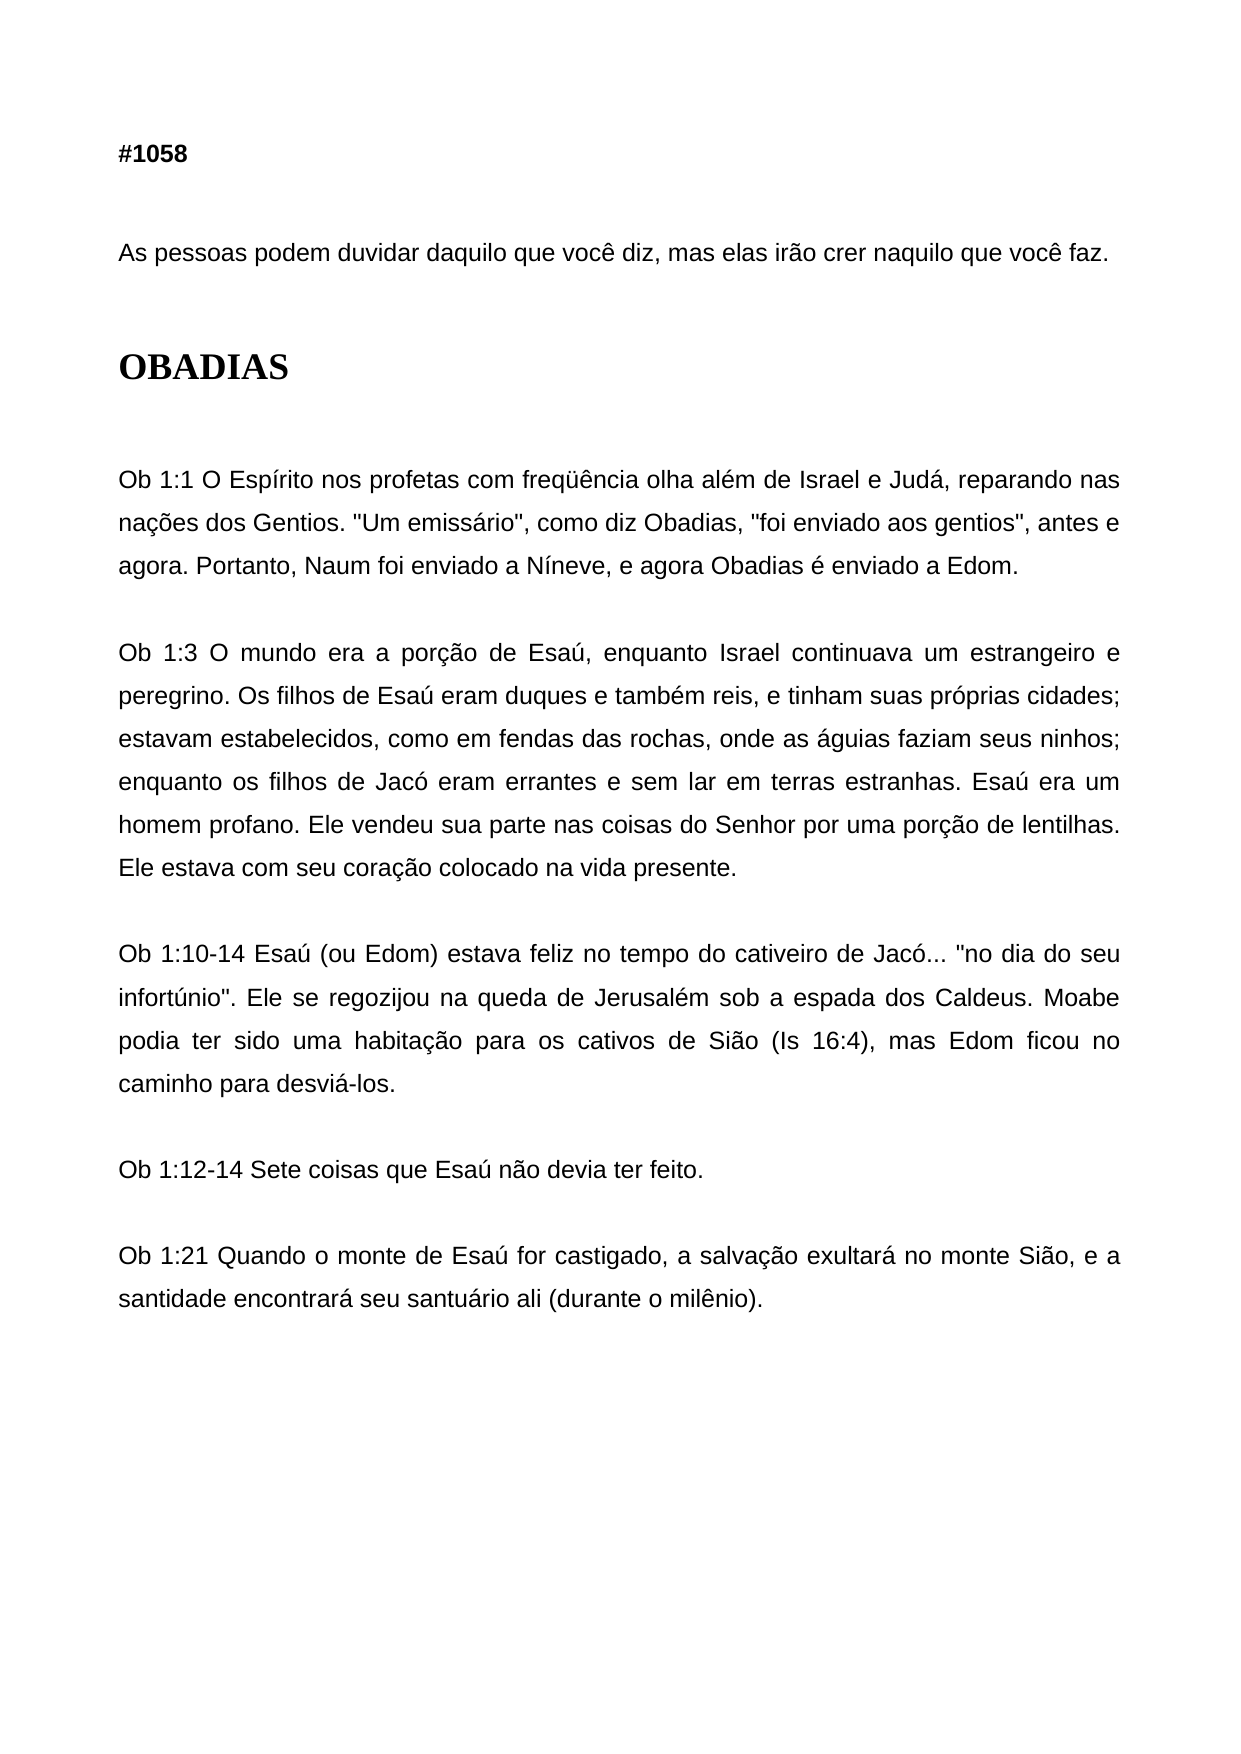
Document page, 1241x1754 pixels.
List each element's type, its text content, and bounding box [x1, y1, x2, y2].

text As pessoas podem duvidar daquilo que você diz, mas elas irão crer naquilo que você faz. [118, 238, 1122, 266]
text Ob 1:1 O Espírito nos profetas com freqüência olha além de Israel e Judá, reparando nas nações dos Gentios. "Um emissário", como diz Obadias, "foi enviado aos gentios", antes e agora. Portanto, Naum foi enviado a Níneve, e agora Obadias é enviado a Edom. [118, 465, 1122, 580]
subtitle OBADIAS [118, 345, 1122, 388]
text Ob 1:21 Quando o monte de Esaú for castigado, a salvação exultará no monte Sião, e a santidade encontrará seu santuário ali (durante o milênio). [118, 1241, 1122, 1313]
subtitle #1058 [118, 139, 1122, 168]
text Ob 1:12-14 Sete coisas que Esaú não devia ter feito. [118, 1155, 1122, 1184]
text Ob 1:3 O mundo era a porção de Esaú, enquanto Israel continuava um estrangeiro e peregrino. Os filhos de Esaú eram duques e também reis, e tinham suas próprias cidades; estavam estabelecidos, como em fendas das rochas, onde as águias faziam seus ninhos; enquanto os filhos de Jacó eram errantes e sem lar em terras estranhas. Esaú era um homem profano. Ele vendeu sua parte nas coisas do Senhor por uma porção de lentilhas. Ele estava com seu coração colocado na vida presente. [118, 638, 1122, 882]
text Ob 1:10-14 Esaú (ou Edom) estava feliz no tempo do cativeiro de Jacó... "no dia do seu infortúnio". Ele se regozijou na queda de Jerusalém sob a espada dos Caldeus. Moabe podia ter sido uma habitação para os cativos de Sião (Is 16:4), mas Edom ficou no caminho para desviá-los. [118, 939, 1122, 1098]
